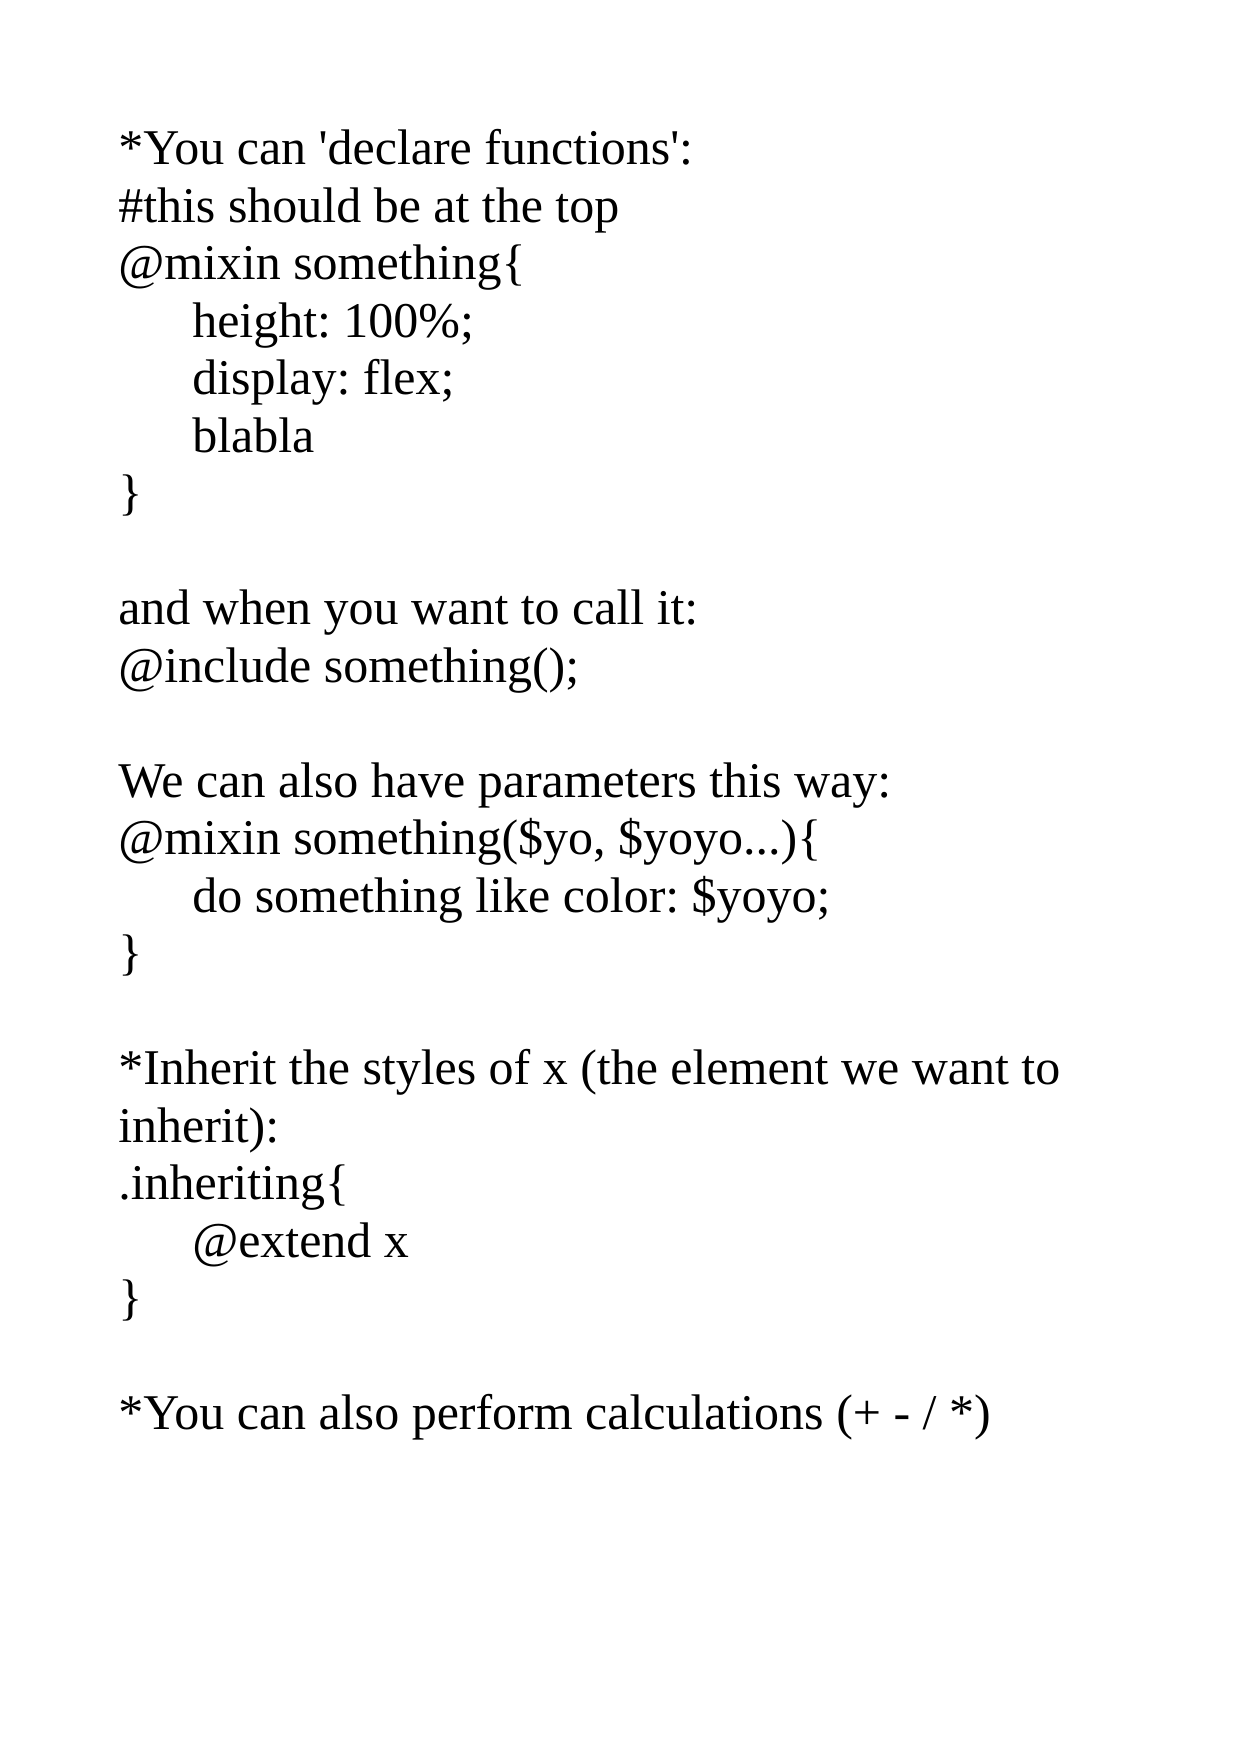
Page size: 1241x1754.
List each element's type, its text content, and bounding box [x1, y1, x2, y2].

text *Inherit the styles of x (the element we want to inherit): [118, 1038, 1122, 1153]
text *You can also perform calculations (+ - / *) [118, 1383, 1122, 1441]
text height: 100%; [118, 291, 1122, 348]
text @include something(); [118, 636, 1122, 693]
text do something like color: $yoyo; [118, 866, 1122, 923]
text We can also have parameters this way: [118, 751, 1122, 808]
text } [118, 463, 1122, 521]
text blabla [118, 406, 1122, 463]
text and when you want to call it: [118, 578, 1122, 636]
text } [118, 923, 1122, 981]
text .inheriting{ [118, 1153, 1122, 1211]
text @extend x [118, 1211, 1122, 1268]
text @mixin something{ [118, 233, 1122, 291]
text *You can 'declare functions': [118, 118, 1122, 176]
text #this should be at the top [118, 176, 1122, 233]
text @mixin something($yo, $yoyo...){ [118, 808, 1122, 866]
text } [118, 1268, 1122, 1326]
text display: flex; [118, 348, 1122, 406]
